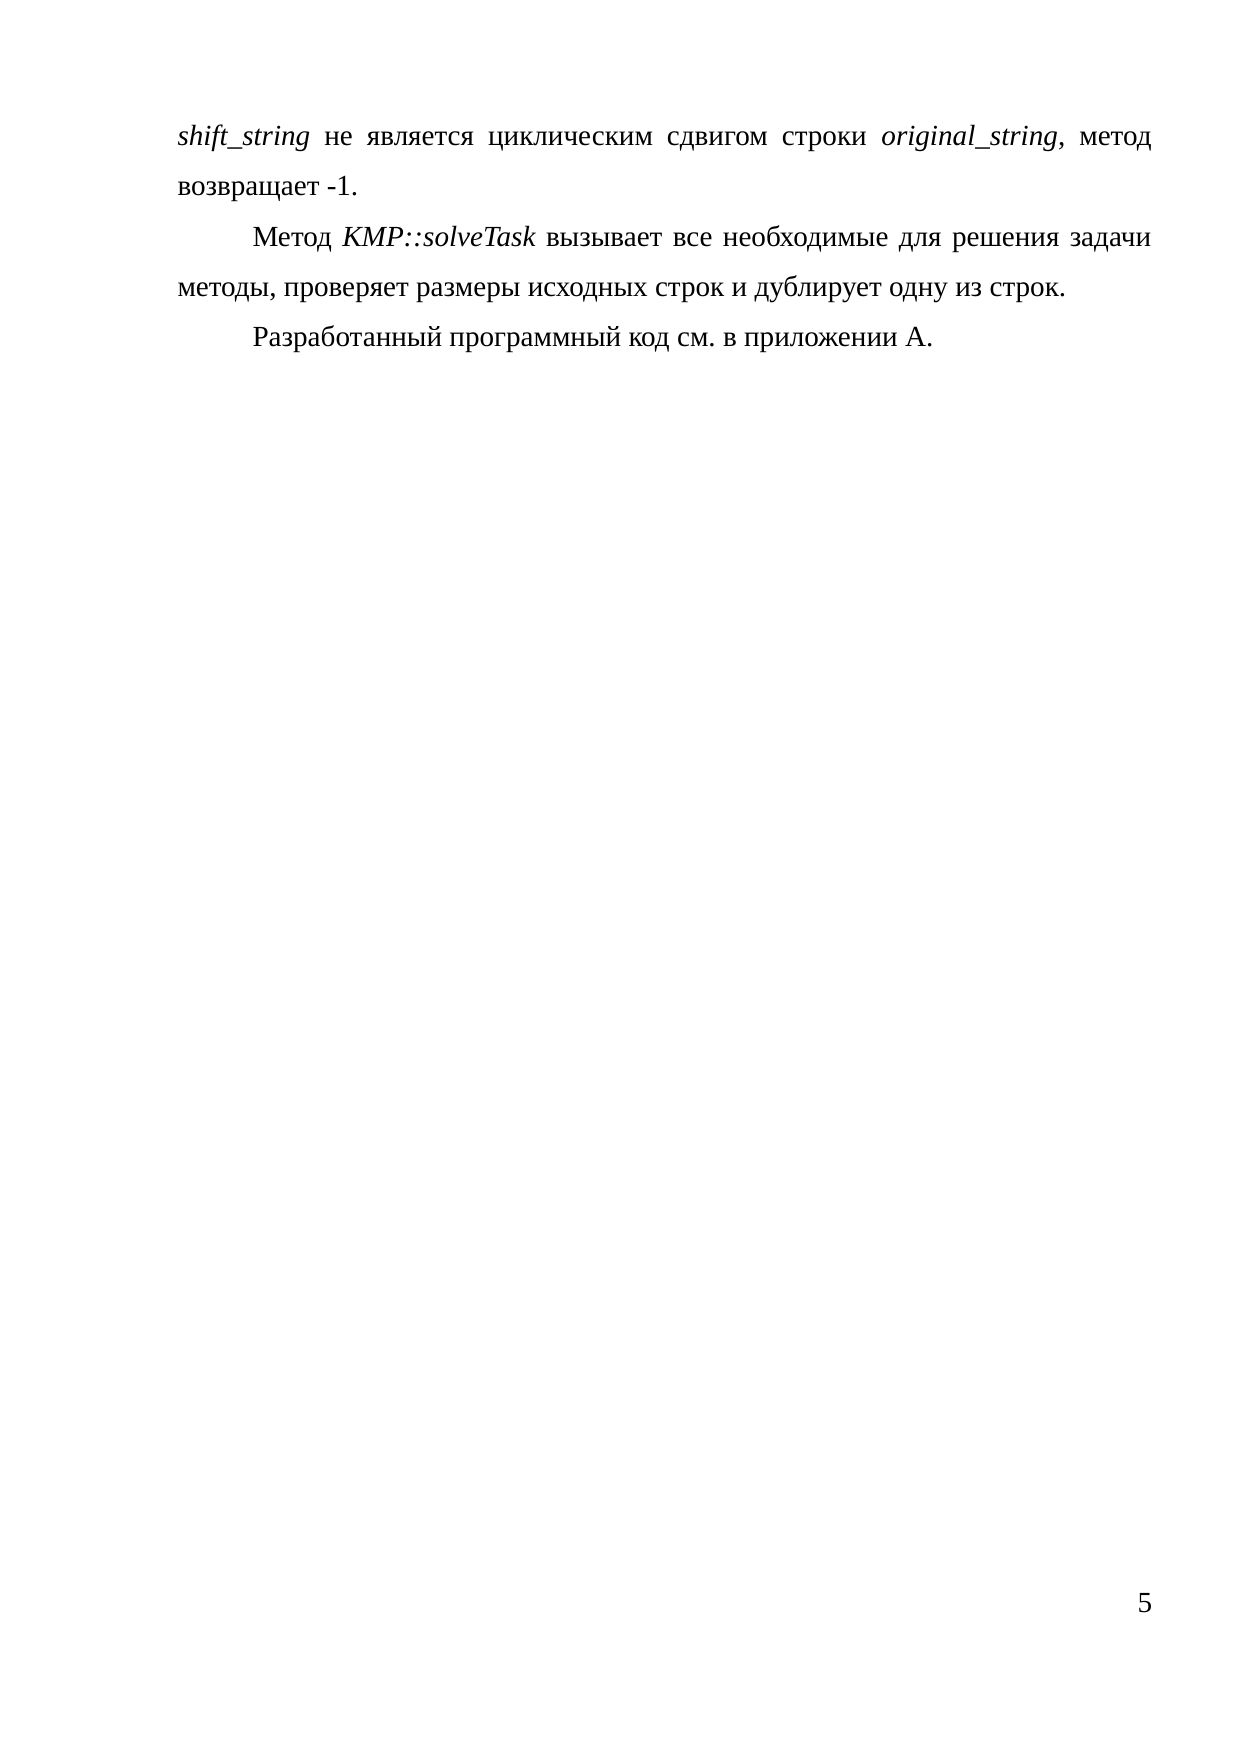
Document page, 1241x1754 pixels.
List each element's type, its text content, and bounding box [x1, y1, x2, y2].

text Метод KMP::solveTask вызывает все необходимые для решения задачи методы, проверяет размеры исходных строк и дублирует одну из строк. [177, 219, 1152, 303]
text Разработанный программный код см. в приложении А. [177, 319, 1152, 353]
text shift_string не является циклическим сдвигом строки original_string, метод возвращает -1. [177, 118, 1152, 202]
